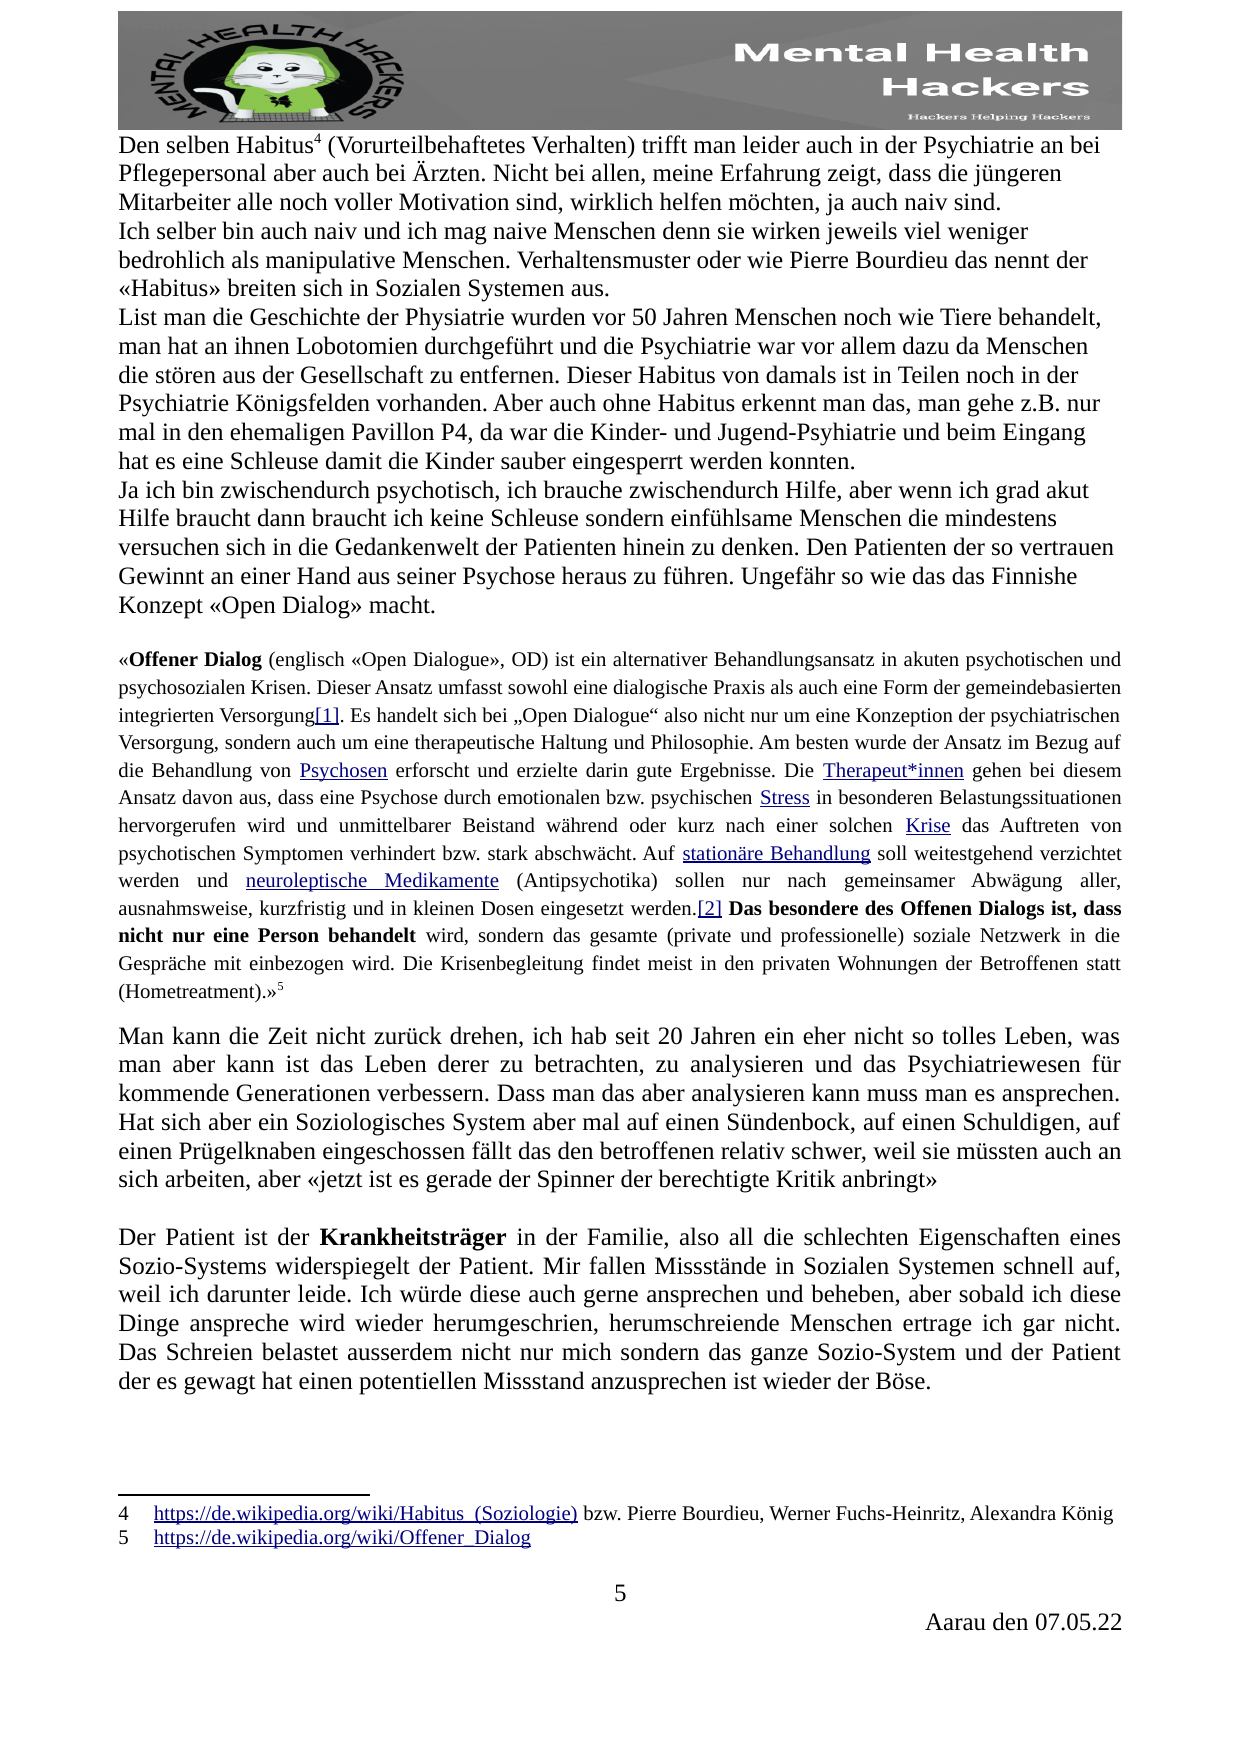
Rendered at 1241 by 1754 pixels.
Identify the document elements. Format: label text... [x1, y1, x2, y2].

text Ich selber bin auch naiv und ich mag naive Menschen denn sie wirken jeweils viel weniger bedrohlich als manipulative Menschen. Verhaltensmuster oder wie Pierre Bourdieu das nennt der «Habitus» breiten sich in Sozialen Systemen aus. [118, 216, 1122, 302]
picture [118, 11, 1123, 130]
text https://de.wikipedia.org/wiki/Habitus_(Soziologie) bzw. Pierre Bourdieu, Werner Fuchs-Heinritz, Alexandra König [118, 1501, 1122, 1525]
text Der Patient ist der Krankheitsträger in der Familie, also all die schlechten Eigenschaften eines Sozio-Systems widerspiegelt der Patient. Mir fallen Missstände in Sozialen Systemen schnell auf, weil ich darunter leide. Ich würde diese auch gerne ansprechen und beheben, aber sobald ich diese Dinge anspreche wird wieder herumgeschrien, herumschreiende Menschen ertrage ich gar nicht. Das Schreien belastet ausserdem nicht nur mich sondern das ganze Sozio-System und der Patient der es gewagt hat einen potentiellen Missstand anzusprechen ist wieder der Böse. [118, 1222, 1122, 1394]
text Den selben Habitus (Vorurteilbehaftetes Verhalten) trifft man leider auch in der Psychiatrie an bei Pflegepersonal aber auch bei Ärzten. Nicht bei allen, meine Erfahrung zeigt, dass die jüngeren Mitarbeiter alle noch voller Motivation sind, wirklich helfen möchten, ja auch naiv sind. [118, 130, 1122, 216]
text «Offener Dialog (englisch «Open Dialogue», OD) ist ein alternativer Behandlungsansatz in akuten psychotischen und psychosozialen Krisen. Dieser Ansatz umfasst sowohl eine dialogische Praxis als auch eine Form der gemeindebasierten integrierten Versorgung[1]. Es handelt sich bei „Open Dialogue“ also nicht nur um eine Konzeption der psychiatrischen Versorgung, sondern auch um eine therapeutische Haltung und Philosophie. Am besten wurde der Ansatz im Bezug auf die Behandlung von Psychosen erforscht und erzielte darin gute Ergebnisse. Die Therapeut*innen gehen bei diesem Ansatz davon aus, dass eine Psychose durch emotionalen bzw. psychischen Stress in besonderen Belastungssituationen hervorgerufen wird und unmittelbarer Beistand während oder kurz nach einer solchen Krise das Auftreten von psychotischen Symptomen verhindert bzw. stark abschwächt. Auf stationäre Behandlung soll weitestgehend verzichtet werden und neuroleptische Medikamente (Antipsychotika) sollen nur nach gemeinsamer Abwägung aller, ausnahmsweise, kurzfristig und in kleinen Dosen eingesetzt werden.[2] Das besondere des Offenen Dialogs ist, dass nicht nur eine Person behandelt wird, sondern das gesamte (private und professionelle) soziale Netzwerk in die Gespräche mit einbezogen wird. Die Krisenbegleitung findet meist in den privaten Wohnungen der Betroffenen statt (Hometreatment).» [118, 647, 1122, 1003]
text Ja ich bin zwischendurch psychotisch, ich brauche zwischendurch Hilfe, aber wenn ich grad akut Hilfe braucht dann braucht ich keine Schleuse sondern einfühlsame Menschen die mindestens versuchen sich in die Gedankenwelt der Patienten hinein zu denken. Den Patienten der so vertrauen Gewinnt an einer Hand aus seiner Psychose heraus zu führen. Ungefähr so wie das das Finnishe Konzept «Open Dialog» macht. [118, 475, 1122, 618]
text Man kann die Zeit nicht zurück drehen, ich hab seit 20 Jahren ein eher nicht so tolles Leben, was man aber kann ist das Leben derer zu betrachten, zu analysieren und das Psychiatriewesen für kommende Generationen verbessern. Dass man das aber analysieren kann muss man es ansprechen. Hat sich aber ein Soziologisches System aber mal auf einen Sündenbock, auf einen Schuldigen, auf einen Prügelknaben eingeschossen fällt das den betroffenen relativ schwer, weil sie müssten auch an sich arbeiten, aber «jetzt ist es gerade der Spinner der berechtigte Kritik anbringt» [118, 1021, 1122, 1193]
text https://de.wikipedia.org/wiki/Offener_Dialog [118, 1525, 1122, 1549]
text List man die Geschichte der Physiatrie wurden vor 50 Jahren Menschen noch wie Tiere behandelt, man hat an ihnen Lobotomien durchgeführt und die Psychiatrie war vor allem dazu da Menschen die stören aus der Gesellschaft zu entfernen. Dieser Habitus von damals ist in Teilen noch in der Psychiatrie Königsfelden vorhanden. Aber auch ohne Habitus erkennt man das, man gehe z.B. nur mal in den ehemaligen Pavillon P4, da war die Kinder- und Jugend-Psyhiatrie und beim Eingang hat es eine Schleuse damit die Kinder sauber eingesperrt werden konnten. [118, 302, 1122, 475]
